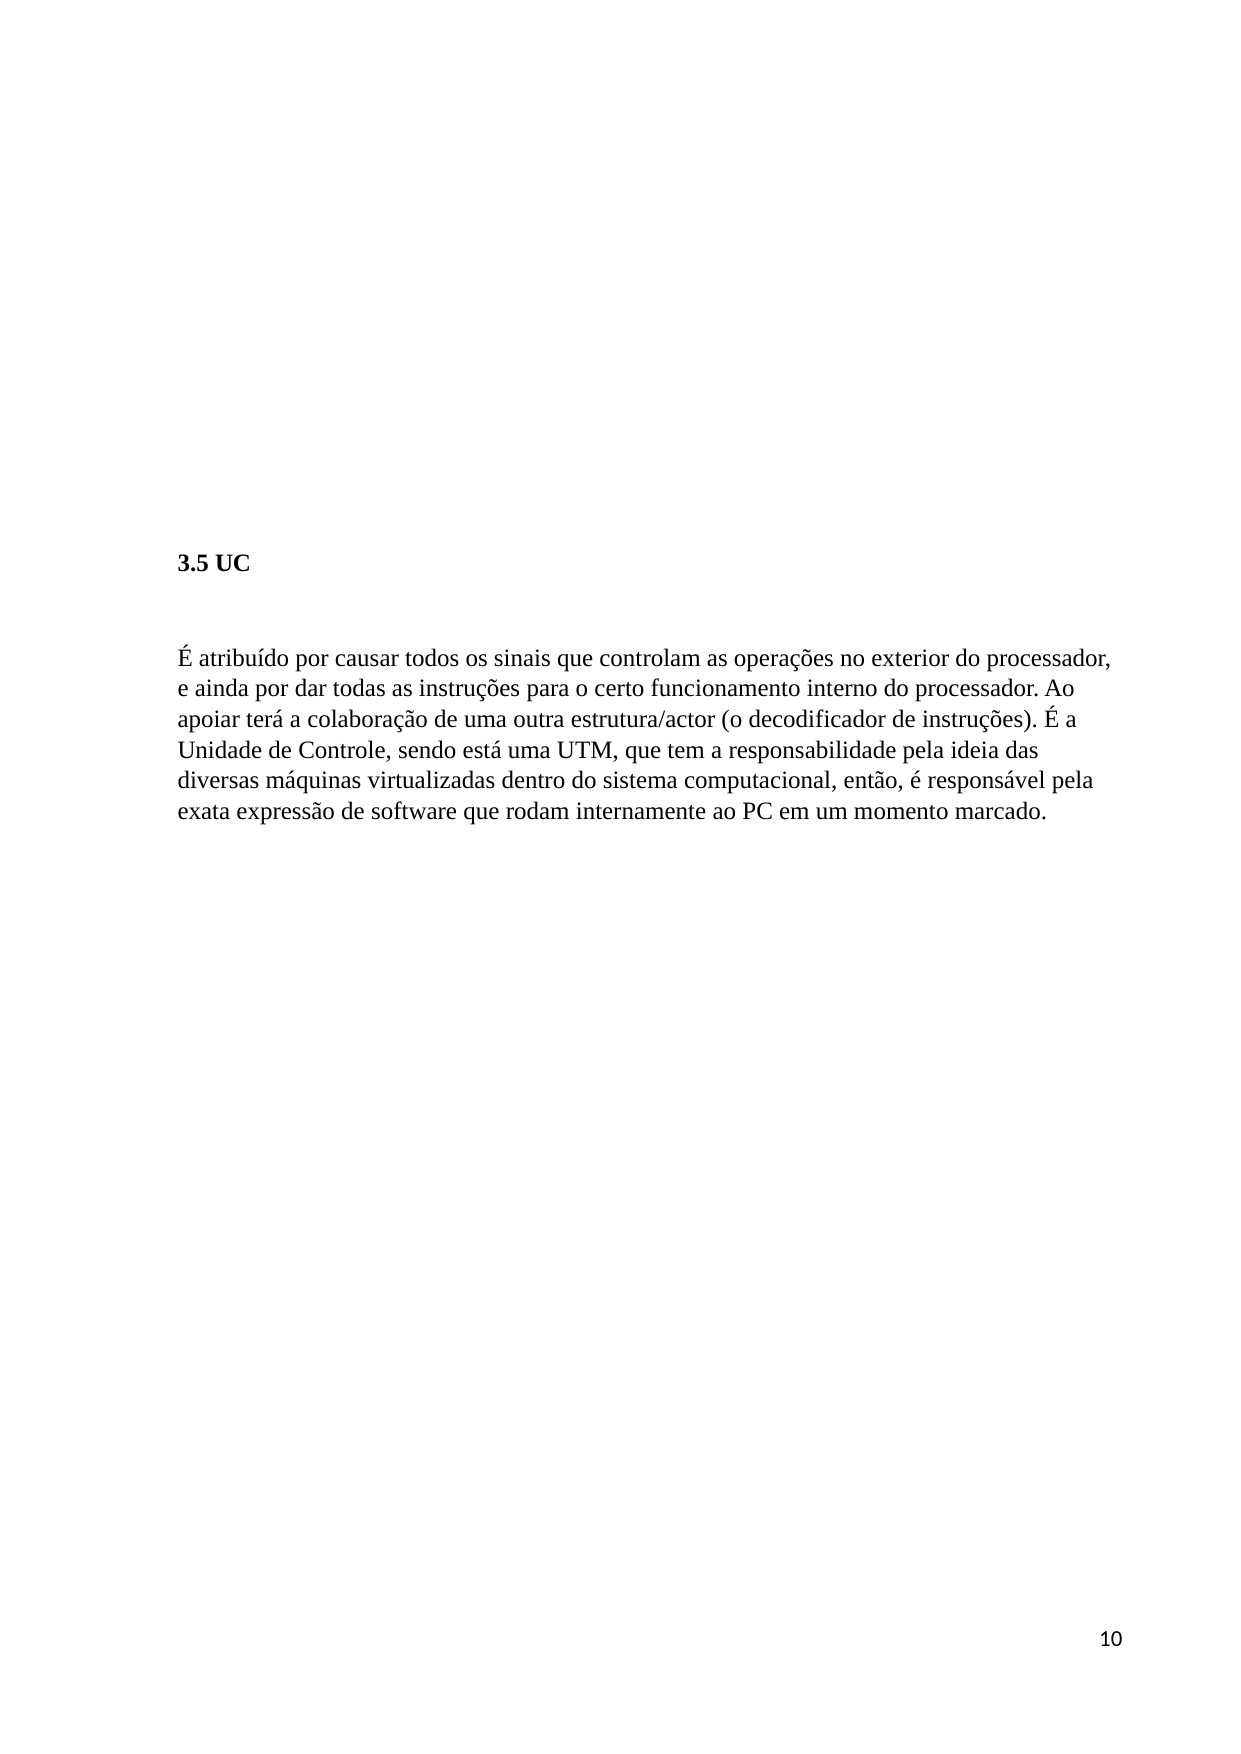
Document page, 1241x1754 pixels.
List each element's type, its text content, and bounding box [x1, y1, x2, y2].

text É atribuído por causar todos os sinais que controlam as operações no exterior do processador, e ainda por dar todas as instruções para o certo funcionamento interno do processador. Ao apoiar terá a colaboração de uma outra estrutura/actor (o decodificador de instruções). É a Unidade de Controle, sendo está uma UTM, que tem a responsabilidade pela ideia das diversas máquinas virtualizadas dentro do sistema computacional, então, é responsável pela exata expressão de software que rodam internamente ao PC em um momento marcado. [177, 643, 1122, 825]
text 3.5 UC [177, 548, 1122, 577]
